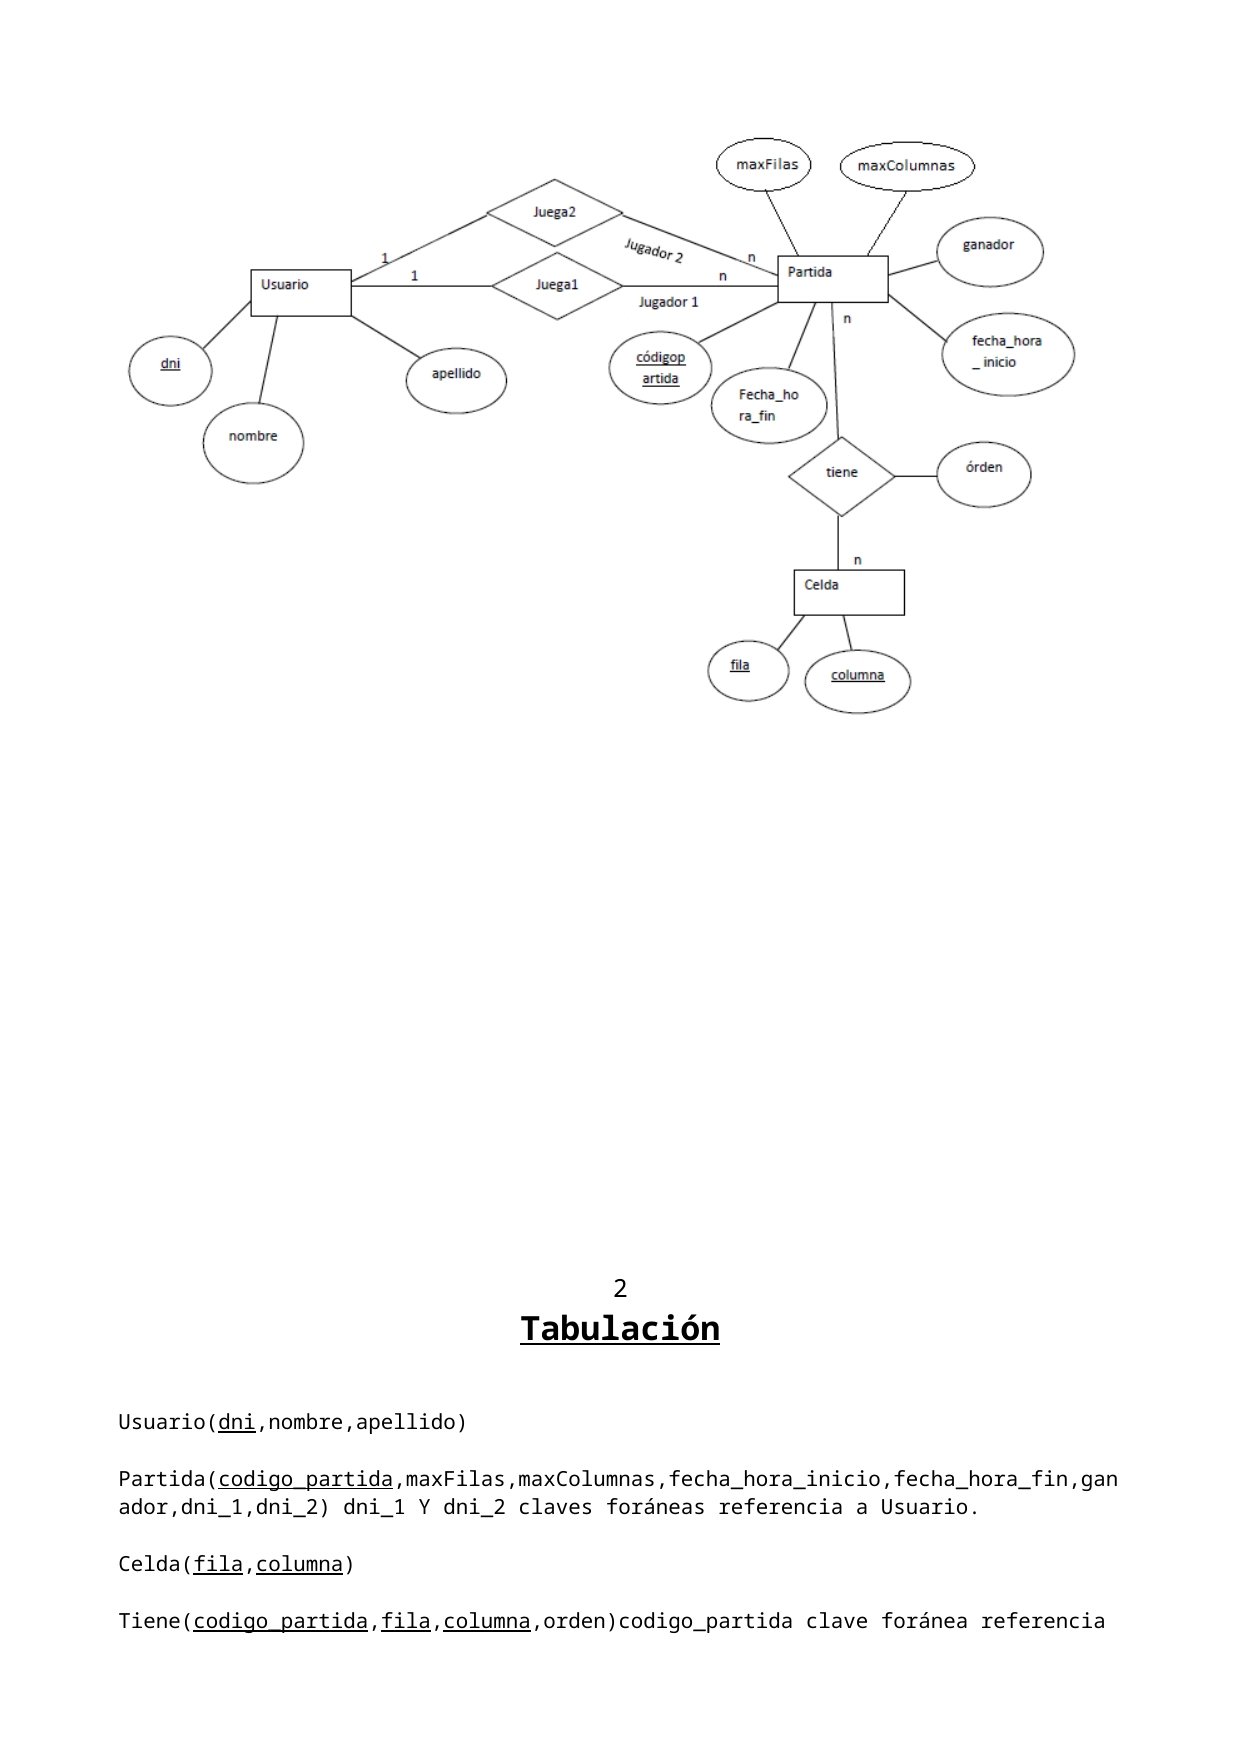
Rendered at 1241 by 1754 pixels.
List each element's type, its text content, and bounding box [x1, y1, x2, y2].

text Tiene(codigo_partida,fila,columna,orden)codigo_partida clave foránea referencia [118, 1606, 1122, 1634]
text 2 [118, 1271, 1122, 1305]
text Celda(fila,columna) [118, 1549, 1122, 1578]
text Partida(codigo_partida,maxFilas,maxColumnas,fecha_hora_inicio,fecha_hora_fin,ganador,dni_1,dni_2) dni_1 Y dni_2 claves foráneas referencia a Usuario. [118, 1464, 1122, 1521]
text Usuario(dni,nombre,apellido) [118, 1407, 1122, 1435]
text Tabulación [118, 1305, 1122, 1350]
picture [118, 118, 1123, 726]
